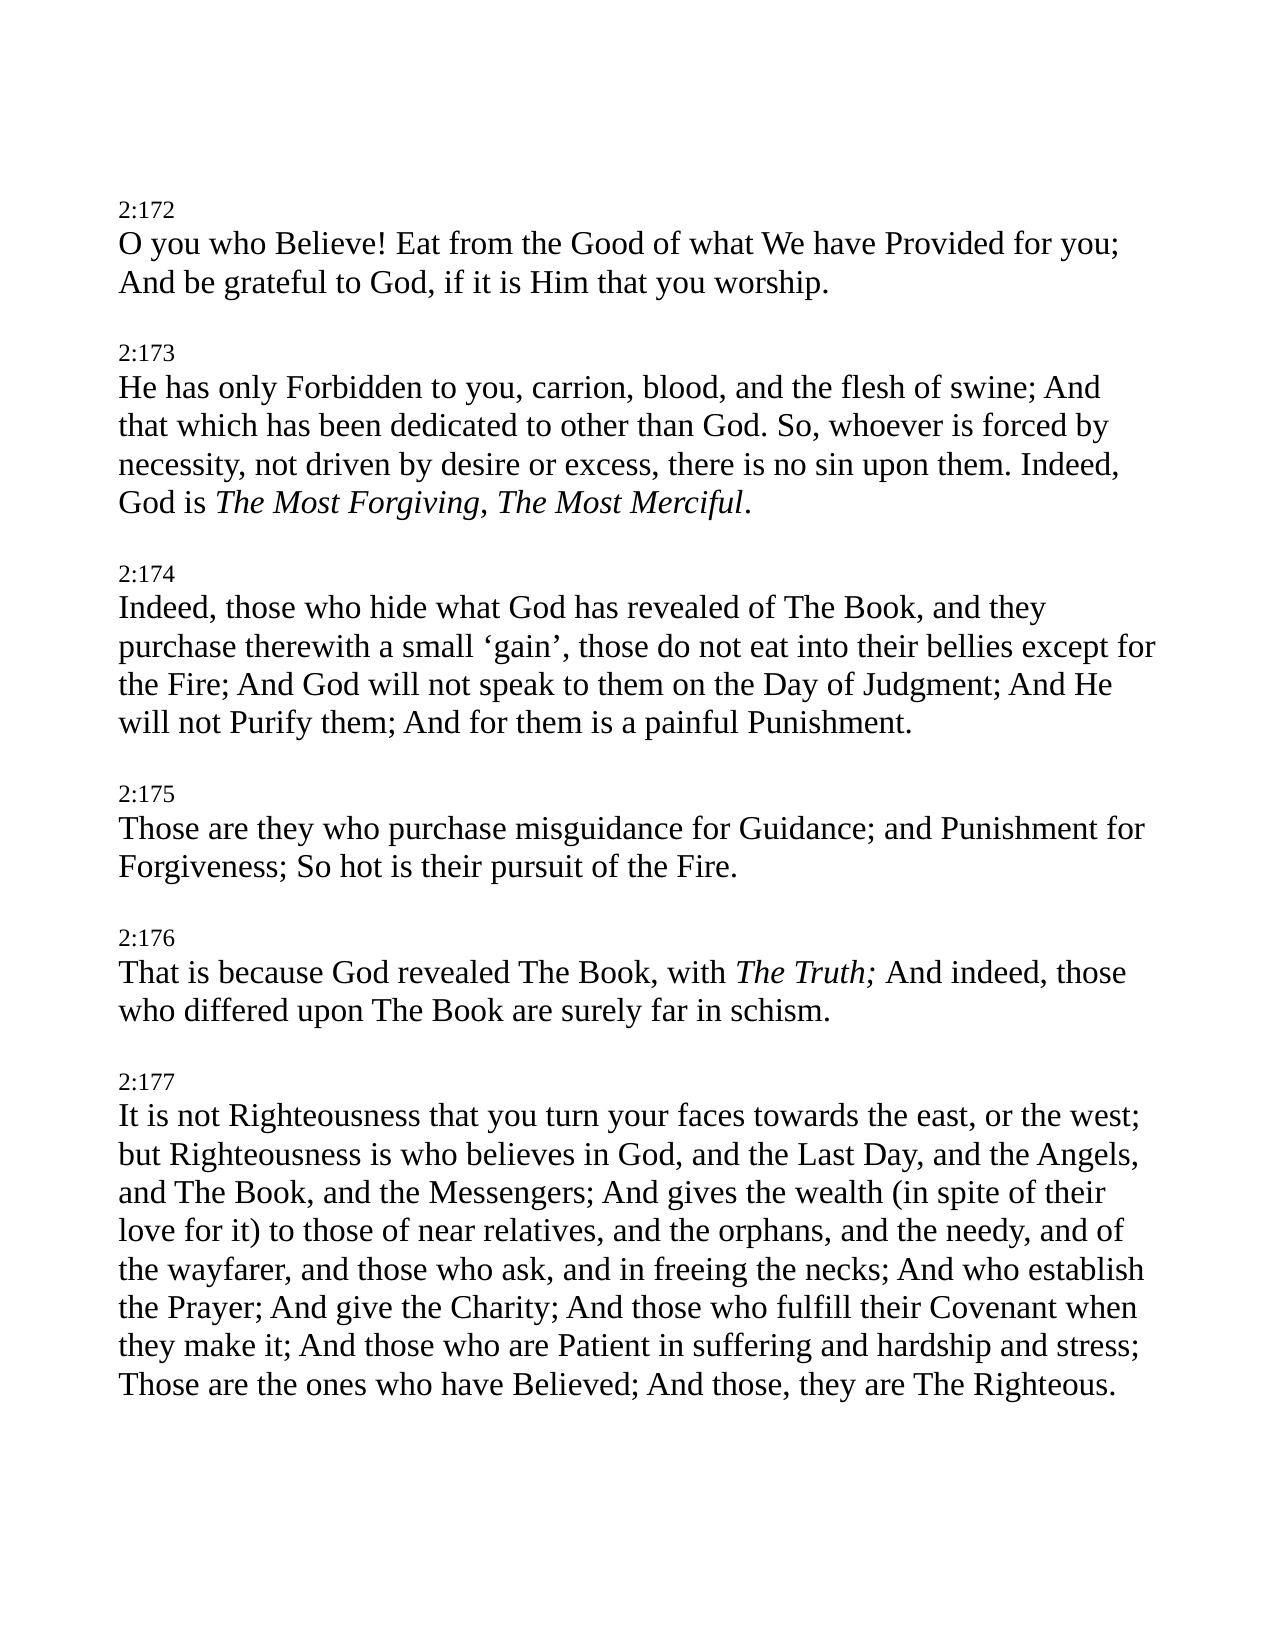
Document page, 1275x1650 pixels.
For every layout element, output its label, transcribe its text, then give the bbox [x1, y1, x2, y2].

text He has only Forbidden to you, carrion, blood, and the flesh of swine; And that which has been dedicated to other than God. So, whoever is forced by necessity, not driven by desire or excess, there is no sin upon them. Indeed, God is The Most Forgiving, The Most Merciful. [118, 367, 1157, 521]
text O you who Believe! Eat from the Good of what We have Provided for you; And be grateful to God, if it is Him that you worship. [118, 223, 1157, 300]
text 2:177 [118, 1067, 1157, 1096]
text Indeed, those who hide what God has revealed of The Book, and they purchase therewith a small ‘gain’, those do not eat into their bellies except for the Fire; And God will not speak to them on the Day of Judgment; And He will not Purify them; And for them is a painful Punishment. [118, 588, 1157, 741]
text 2:175 [118, 779, 1157, 808]
text 2:174 [118, 559, 1157, 588]
text 2:173 [118, 338, 1157, 367]
text Those are they who purchase misguidance for Guidance; and Punishment for Forgiveness; So hot is their pursuit of the Fire. [118, 808, 1157, 885]
text 2:172 [118, 195, 1157, 223]
text It is not Righteousness that you turn your faces towards the east, or the west; but Righteousness is who believes in God, and the Last Day, and the Angels, and The Book, and the Messengers; And gives the wealth (in spite of their love for it) to those of near relatives, and the orphans, and the needy, and of the wayfarer, and those who ask, and in freeing the necks; And who establish the Prayer; And give the Charity; And those who fulfill their Covenant when they make it; And those who are Patient in suffering and hardship and stress; Those are the ones who have Believed; And those, they are The Righteous. [118, 1096, 1157, 1402]
text 2:176 [118, 923, 1157, 952]
text That is because God revealed The Book, with The Truth; And indeed, those who differed upon The Book are surely far in schism. [118, 952, 1157, 1028]
